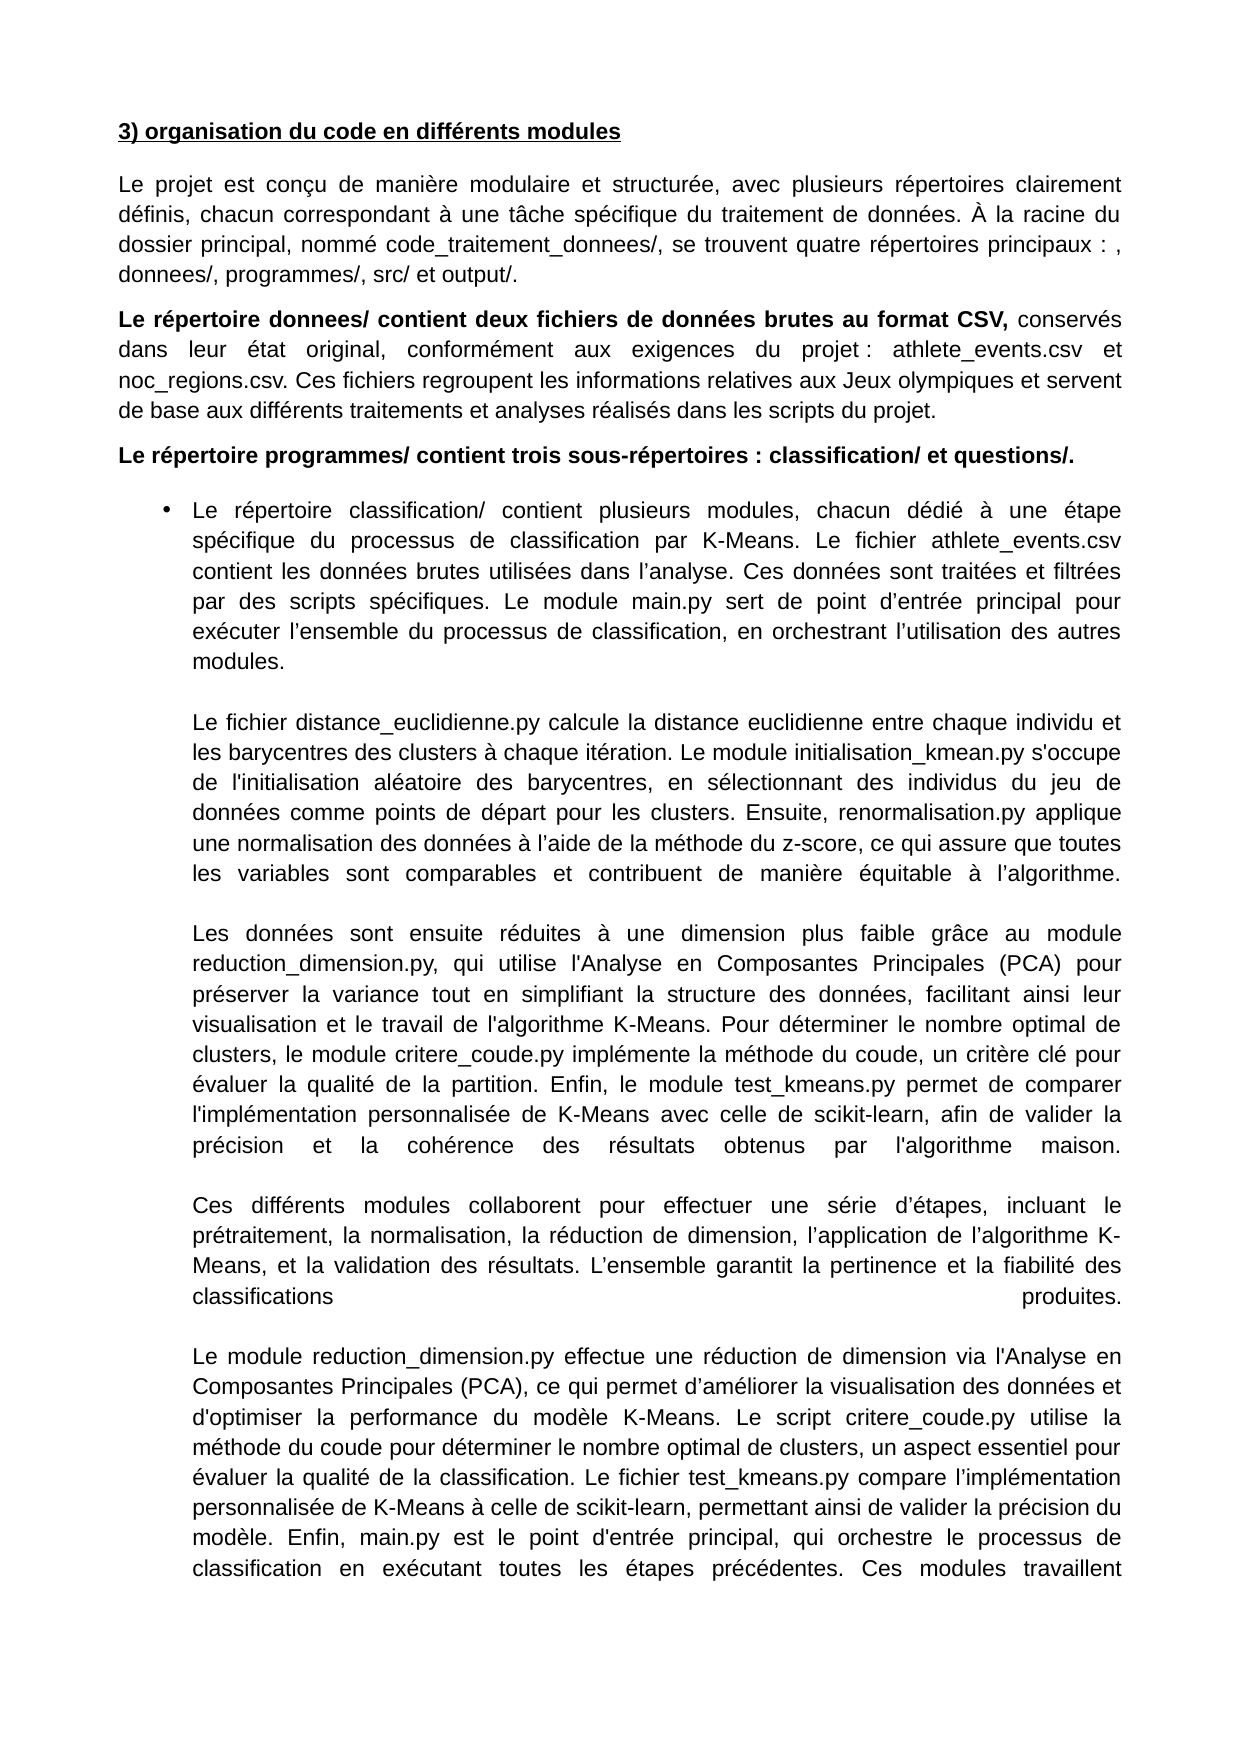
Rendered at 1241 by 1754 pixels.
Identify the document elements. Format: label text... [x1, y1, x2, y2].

text 3) organisation du code en différents modules [118, 118, 1122, 144]
text Le projet est conçu de manière modulaire et structurée, avec plusieurs répertoires clairement définis, chacun correspondant à une tâche spécifique du traitement de données. À la racine du dossier principal, nommé code_traitement_donnees/, se trouvent quatre répertoires principaux : , donnees/, programmes/, src/ et output/. [118, 171, 1122, 288]
text Le répertoire donnees/ contient deux fichiers de données brutes au format CSV, conservés dans leur état original, conformément aux exigences du projet : athlete_events.csv et noc_regions.csv. Ces fichiers regroupent les informations relatives aux Jeux olympiques et servent de base aux différents traitements et analyses réalisés dans les scripts du projet. [118, 306, 1122, 423]
text Le répertoire programmes/ contient trois sous-répertoires : classification/ et questions/. [118, 442, 1122, 468]
list Le répertoire classification/ contient plusieurs modules, chacun dédié à une étape spécifique du processus de classification par K-Means. Le fichier athlete_events.csv contient les données brutes utilisées dans l’analyse. Ces données sont traitées et filtrées par des scripts spécifiques. Le module main.py sert de point d’entrée principal pour exécuter l’ensemble du processus de classification, en orchestrant l’utilisation des autres modules. Le fichier distance_euclidienne.py calcule la distance euclidienne entre chaque individu et les barycentres des clusters à chaque itération. Le module initialisation_kmean.py s'occupe de l'initialisation aléatoire des barycentres, en sélectionnant des individus du jeu de données comme points de départ pour les clusters. Ensuite, renormalisation.py applique une normalisation des données à l’aide de la méthode du z-score, ce qui assure que toutes les variables sont comparables et contribuent de manière équitable à l’algorithme. Les données sont ensuite réduites à une dimension plus faible grâce au module reduction_dimension.py, qui utilise l'Analyse en Composantes Principales (PCA) pour préserver la variance tout en simplifiant la structure des données, facilitant ainsi leur visualisation et le travail de l'algorithme K-Means. Pour déterminer le nombre optimal de clusters, le module critere_coude.py implémente la méthode du coude, un critère clé pour évaluer la qualité de la partition. Enfin, le module test_kmeans.py permet de comparer l'implémentation personnalisée de K-Means avec celle de scikit-learn, afin de valider la précision et la cohérence des résultats obtenus par l'algorithme maison. Ces différents modules collaborent pour effectuer une série d’étapes, incluant le prétraitement, la normalisation, la réduction de dimension, l’application de l’algorithme K-Means, et la validation des résultats. L’ensemble garantit la pertinence et la fiabilité des classifications produites. Le module reduction_dimension.py effectue une réduction de dimension via l'Analyse en Composantes Principales (PCA), ce qui permet d’améliorer la visualisation des données et d'optimiser la performance du modèle K-Means. Le script critere_coude.py utilise la méthode du coude pour déterminer le nombre optimal de clusters, un aspect essentiel pour évaluer la qualité de la classification. Le fichier test_kmeans.py compare l’implémentation personnalisée de K-Means à celle de scikit-learn, permettant ainsi de valider la précision du modèle. Enfin, main.py est le point d'entrée principal, qui orchestre le processus de classification en exécutant toutes les étapes précédentes. Ces modules travaillent [162, 497, 1122, 1581]
